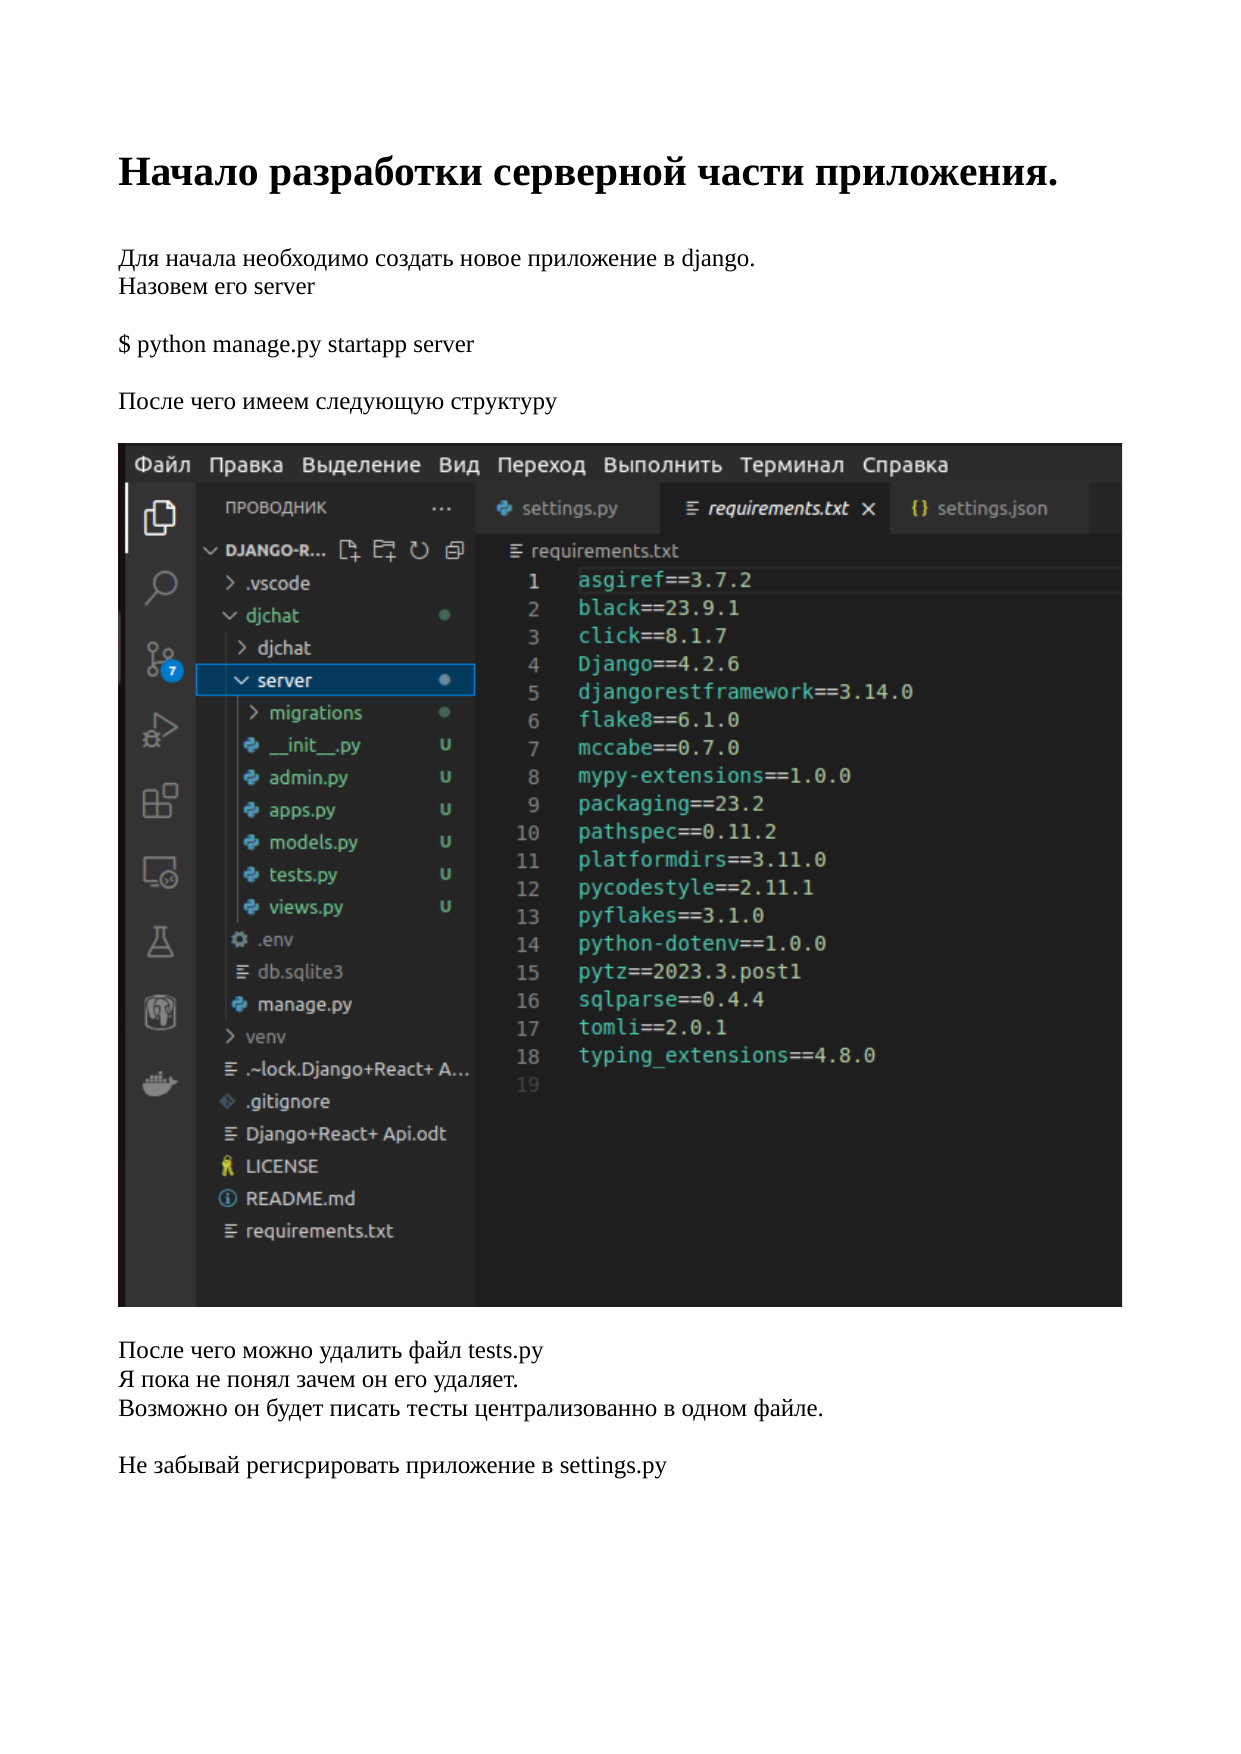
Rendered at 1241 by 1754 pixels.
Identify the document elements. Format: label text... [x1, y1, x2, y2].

text Для начала необходимо cоздать новое приложение в django. [118, 243, 1122, 271]
picture [118, 443, 1123, 1307]
text Не забывай регисрировать приложение в settings.py [118, 1451, 1122, 1479]
text После чего имеем следующую структуру [118, 386, 1122, 415]
text Начало разработки серверной части приложения. [118, 147, 1122, 195]
text Возможно он будет писать тесты централизованно в одном файле. [118, 1393, 1122, 1422]
text $ python manage.py startapp server [118, 329, 1122, 358]
text Я пока не понял зачем он его удаляет. [118, 1364, 1122, 1393]
text После чего можно удалить файл tests.py [118, 1336, 1122, 1364]
text Назовем его server [118, 271, 1122, 300]
